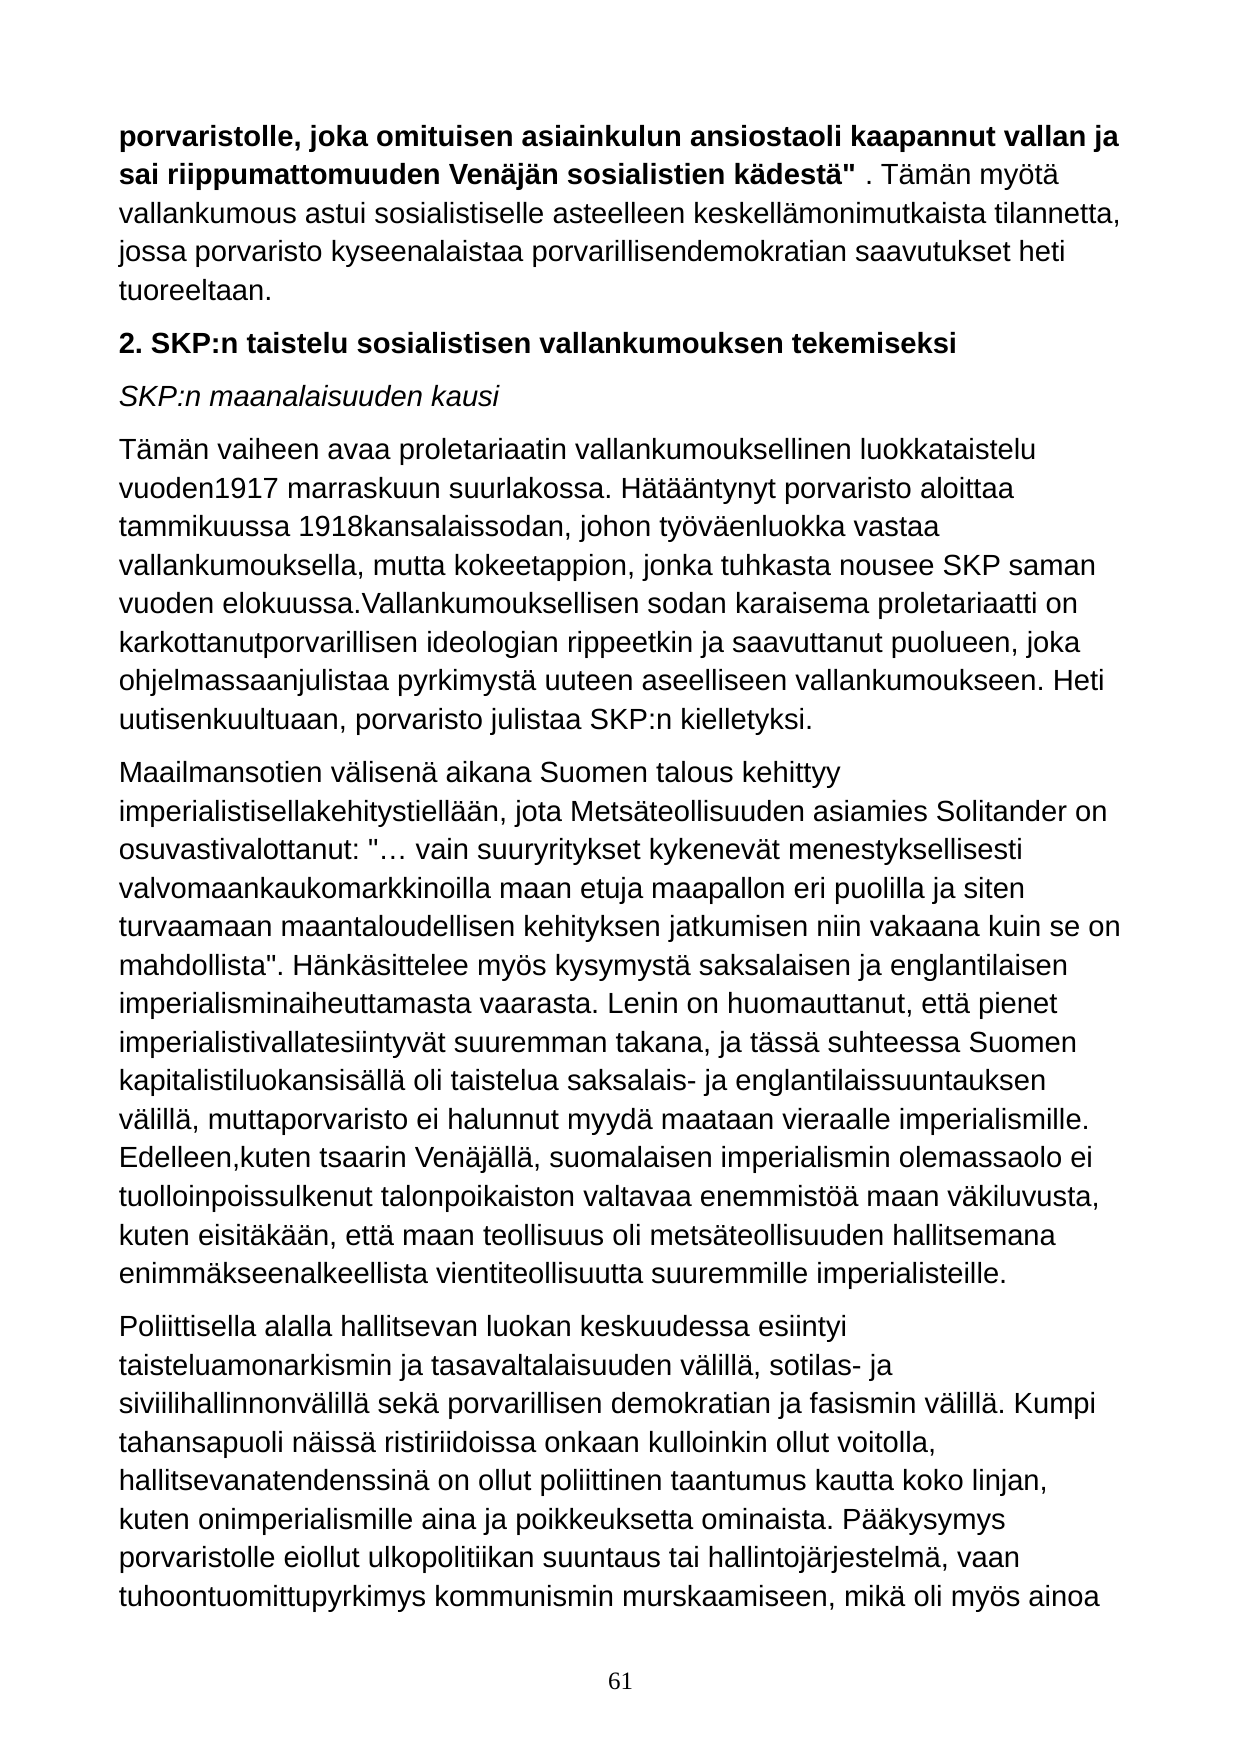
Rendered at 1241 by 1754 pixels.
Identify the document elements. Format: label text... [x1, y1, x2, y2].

text SKP:n maanalaisuuden kausi [118, 379, 1122, 412]
text porvaristolle, joka omituisen asiainkulun ansiostaoli kaapannut vallan ja sai riippumattomuuden Venäjän sosialistien kädestä" . Tämän myötä vallankumous astui sosialistiselle asteelleen keskellämonimutkaista tilannetta, jossa porvaristo kyseenalaistaa porvarillisendemokratian saavutukset heti tuoreeltaan. [118, 118, 1122, 306]
text 2. SKP:n taistelu sosialistisen vallankumouksen tekemiseksi [118, 326, 1122, 359]
text Maailmansotien välisenä aikana Suomen talous kehittyy imperialistisellakehitystiellään, jota Metsäteollisuuden asiamies Solitander on osuvastivalottanut: "… vain suuryritykset kykenevät menestyksellisesti valvomaankaukomarkkinoilla maan etuja maapallon eri puolilla ja siten turvaamaan maantaloudellisen kehityksen jatkumisen niin vakaana kuin se on mahdollista". Hänkäsittelee myös kysymystä saksalaisen ja englantilaisen imperialisminaiheuttamasta vaarasta. Lenin on huomauttanut, että pienet imperialistivallatesiintyvät suuremman takana, ja tässä suhteessa Suomen kapitalistiluokansisällä oli taistelua saksalais- ja englantilaissuuntauksen välillä, muttaporvaristo ei halunnut myydä maataan vieraalle imperialismille. Edelleen,kuten tsaarin Venäjällä, suomalaisen imperialismin olemassaolo ei tuolloinpoissulkenut talonpoikaiston valtavaa enemmistöä maan väkiluvusta, kuten eisitäkään, että maan teollisuus oli metsäteollisuuden hallitsemana enimmäkseenalkeellista vientiteollisuutta suuremmille imperialisteille. [118, 755, 1122, 1289]
text Tämän vaiheen avaa proletariaatin vallankumouksellinen luokkataistelu vuoden1917 marraskuun suurlakossa. Hätääntynyt porvaristo aloittaa tammikuussa 1918kansalaissodan, johon työväenluokka vastaa vallankumouksella, mutta kokeetappion, jonka tuhkasta nousee SKP saman vuoden elokuussa.Vallankumouksellisen sodan karaisema proletariaatti on karkottanutporvarillisen ideologian rippeetkin ja saavuttanut puolueen, joka ohjelmassaanjulistaa pyrkimystä uuteen aseelliseen vallankumoukseen. Heti uutisenkuultuaan, porvaristo julistaa SKP:n kielletyksi. [118, 432, 1122, 735]
text Poliittisella alalla hallitsevan luokan keskuudessa esiintyi taisteluamonarkismin ja tasavaltalaisuuden välillä, sotilas- ja siviilihallinnonvälillä sekä porvarillisen demokratian ja fasismin välillä. Kumpi tahansapuoli näissä ristiriidoissa onkaan kulloinkin ollut voitolla, hallitsevanatendenssinä on ollut poliittinen taantumus kautta koko linjan, kuten onimperialismille aina ja poikkeuksetta ominaista. Pääkysymys porvaristolle eiollut ulkopolitiikan suuntaus tai hallintojärjestelmä, vaan tuhoontuomittupyrkimys kommunismin murskaamiseen, mikä oli myös ainoa [118, 1309, 1122, 1612]
